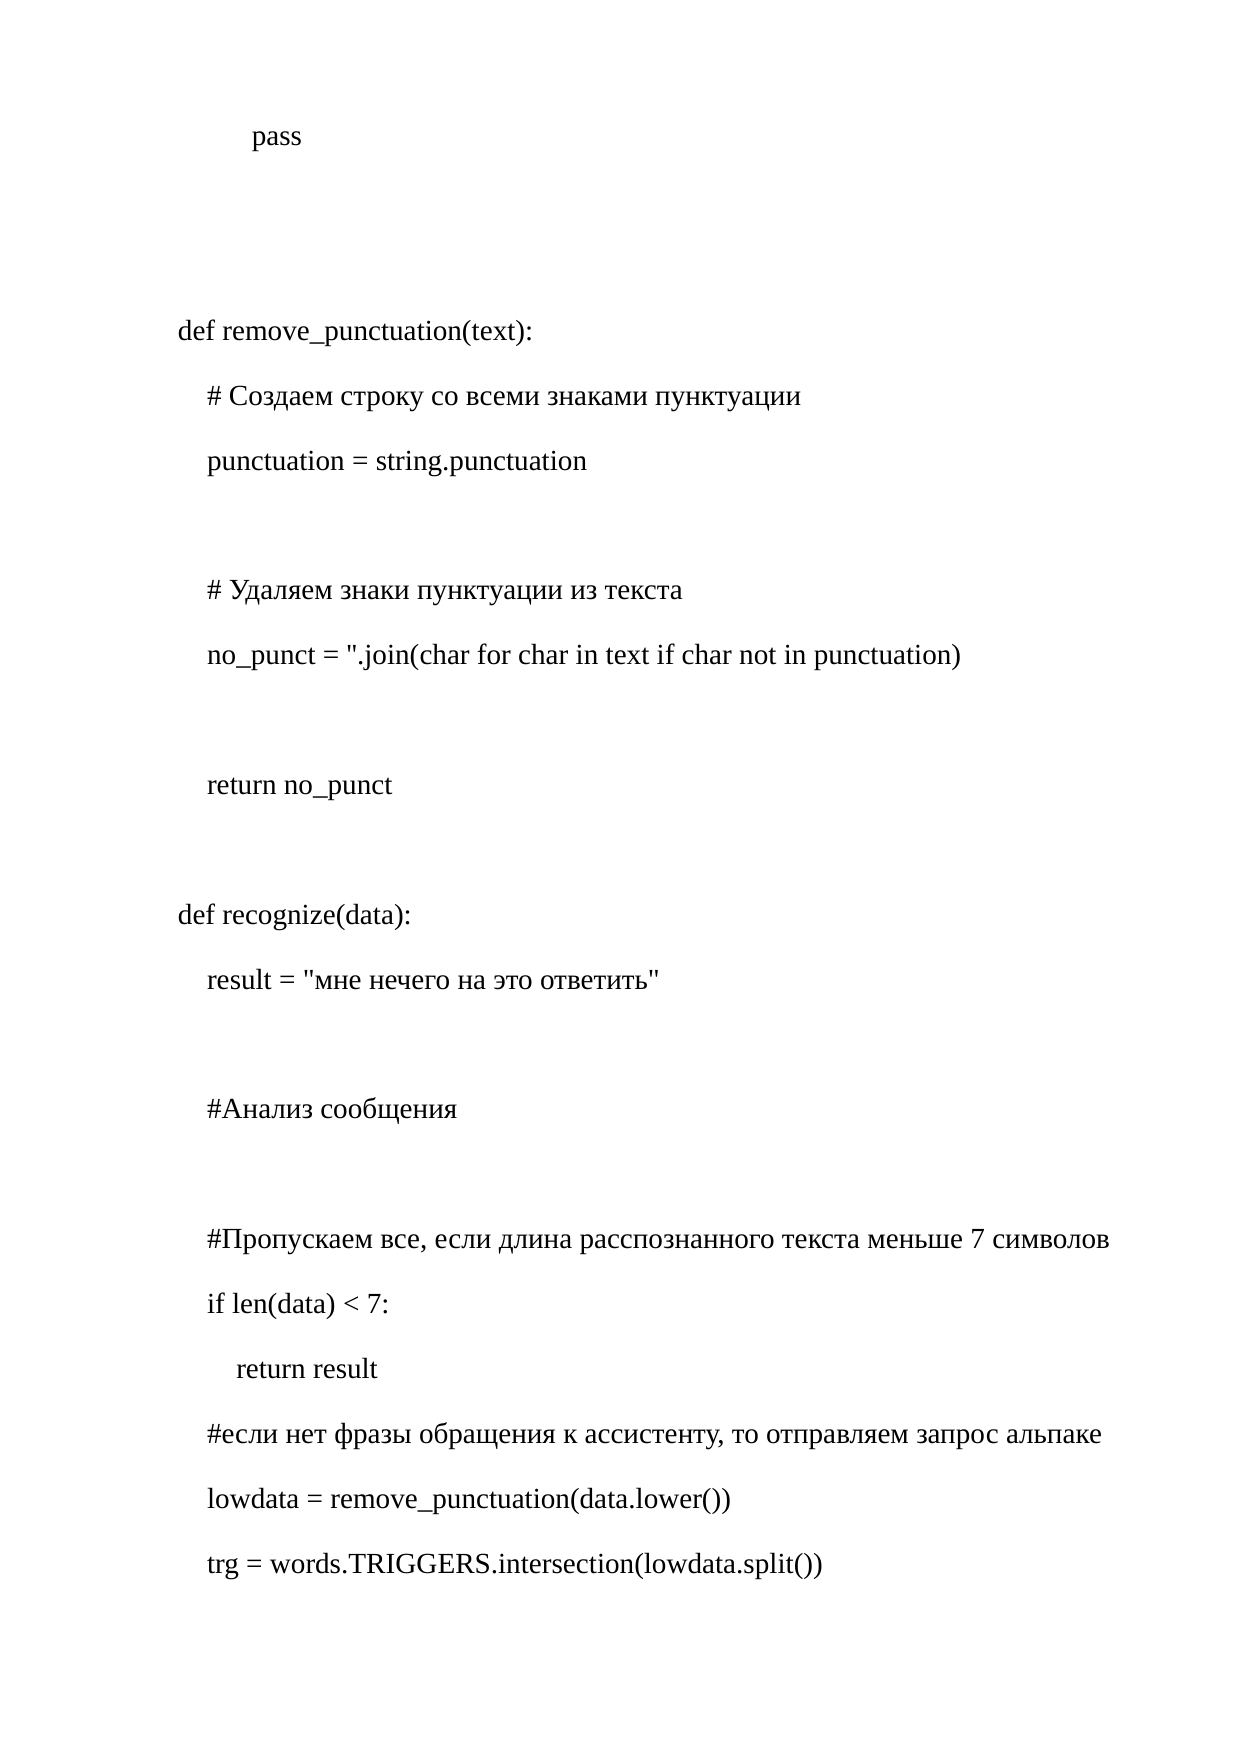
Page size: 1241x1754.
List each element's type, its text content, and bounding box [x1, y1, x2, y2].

text punctuation = string.punctuation [178, 443, 1182, 476]
text pass [178, 118, 1182, 152]
text def recognize(data): [178, 897, 1182, 930]
text result = "мне нечего на это ответить" [178, 962, 1182, 995]
text lowdata = remove_punctuation(data.lower()) [178, 1481, 1182, 1514]
text if len(data) < 7: [178, 1286, 1182, 1320]
text # Создаем строку со всеми знаками пунктуации [178, 378, 1182, 411]
text def remove_punctuation(text): [178, 313, 1182, 346]
text trg = words.TRIGGERS.intersection(lowdata.split()) [178, 1546, 1182, 1579]
text no_punct = ''.join(char for char in text if char not in punctuation) [178, 637, 1182, 671]
text #Пропускаем все, если длина расспознанного текста меньше 7 символов [178, 1221, 1182, 1255]
text # Удаляем знаки пунктуации из текста [178, 572, 1182, 606]
text #если нет фразы обращения к ассистенту, то отправляем запрос альпаке [178, 1416, 1182, 1449]
text return no_punct [178, 767, 1182, 801]
text #Анализ сообщения [178, 1092, 1182, 1125]
text return result [178, 1351, 1182, 1385]
